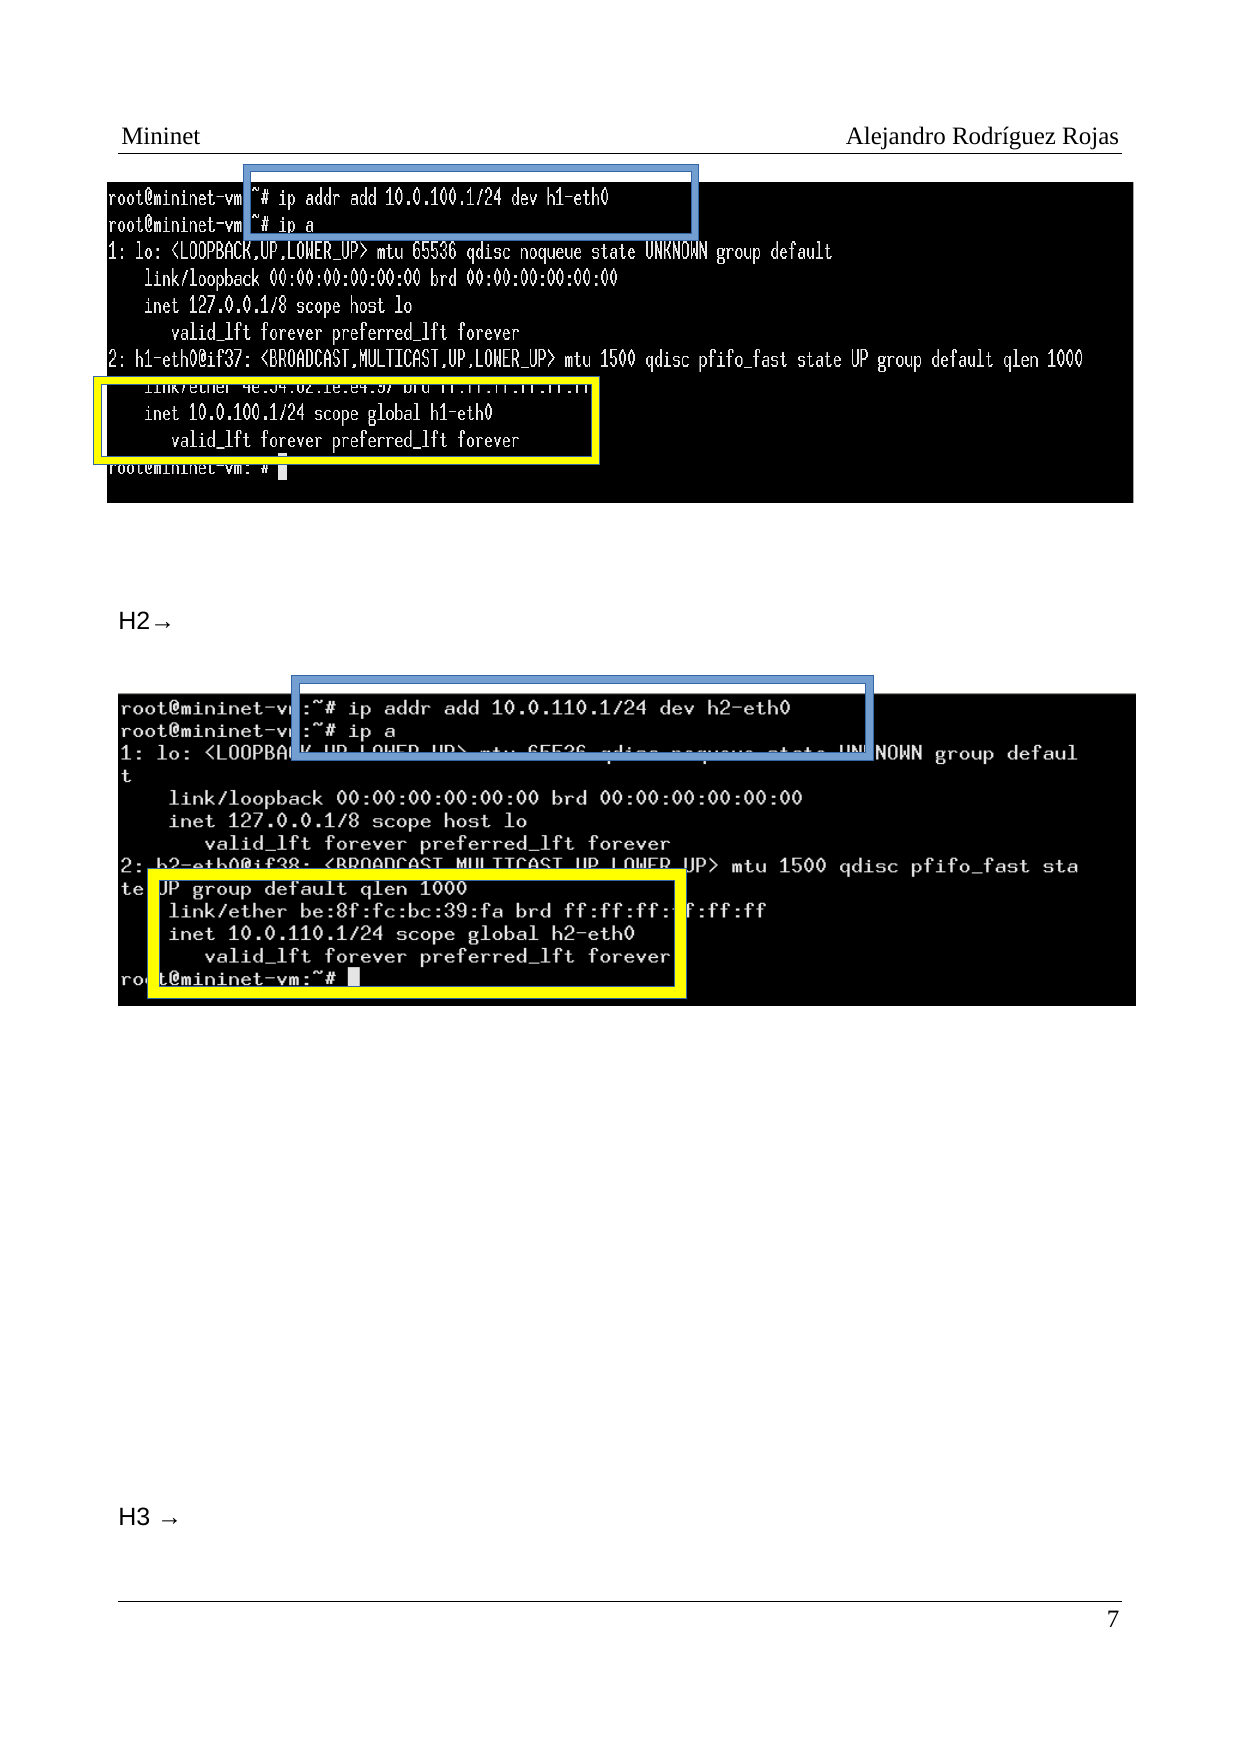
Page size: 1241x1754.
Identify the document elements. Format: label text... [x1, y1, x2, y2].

picture [107, 182, 1134, 258]
picture [300, 693, 865, 752]
text H2→ [118, 606, 1122, 635]
text H3 → [118, 1502, 1122, 1531]
picture [118, 693, 1136, 778]
picture [251, 182, 691, 233]
